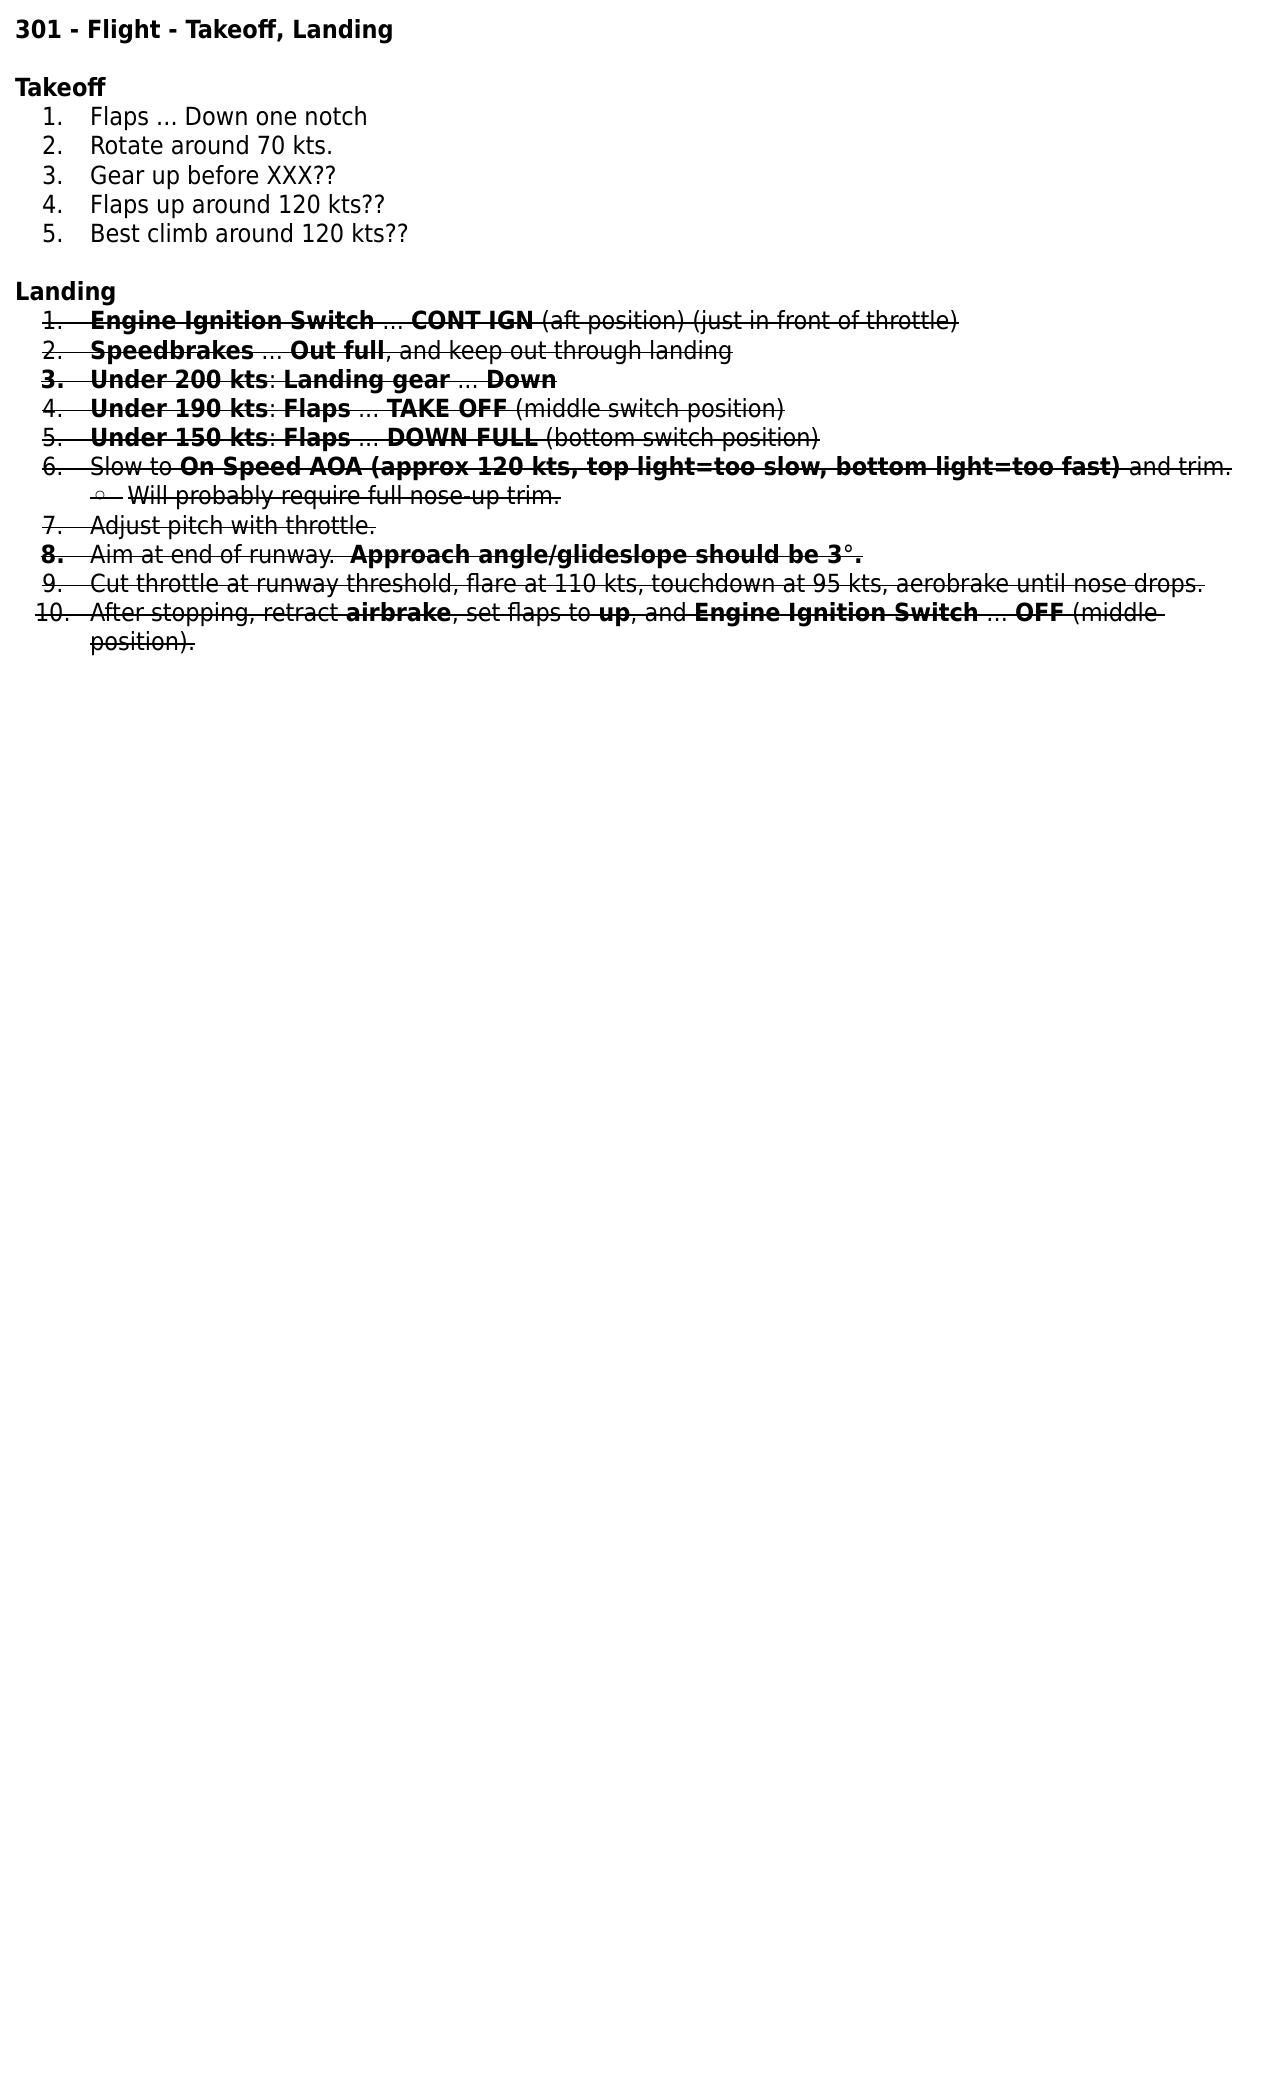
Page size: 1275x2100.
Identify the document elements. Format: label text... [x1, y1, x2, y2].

list Best climb around 120 kts?? [52, 219, 1260, 248]
list Rotate around 70 kts. [52, 132, 1260, 161]
text Takeoff [15, 73, 1260, 102]
list Aim at end of runway. Approach angle/glideslope should be 3°. [52, 540, 1260, 569]
list Under 200 kts: Landing gear ... Down [52, 365, 1260, 394]
list After stopping, retract airbrake, set flaps to up, and Engine Ignition Switch ... OFF (middle position). [52, 598, 1260, 657]
text 301 - Flight - Takeoff, Landing [15, 15, 1260, 44]
list Slow to On Speed AOA (approx 120 kts, top light=too slow, bottom light=too fast) and trim. [52, 452, 1260, 482]
list Speedbrakes ... Out full, and keep out through landing [52, 336, 1260, 365]
list Engine Ignition Switch ... CONT IGN (aft position) (just in front of throttle) [52, 307, 1260, 336]
list Gear up before XXX?? [52, 161, 1260, 190]
list Adjust pitch with throttle. [52, 511, 1260, 540]
list Under 150 kts: Flaps ... DOWN FULL (bottom switch position) [52, 423, 1260, 452]
list Flaps ... Down one notch [52, 102, 1260, 132]
list Will probably require full nose-up trim. [90, 482, 1260, 511]
list Under 190 kts: Flaps ... TAKE OFF (middle switch position) [52, 394, 1260, 423]
list Cut throttle at runway threshold, flare at 110 kts, touchdown at 95 kts, aerobrake until nose drops. [52, 569, 1260, 598]
text Landing [15, 277, 1260, 307]
list Flaps up around 120 kts?? [52, 190, 1260, 219]
